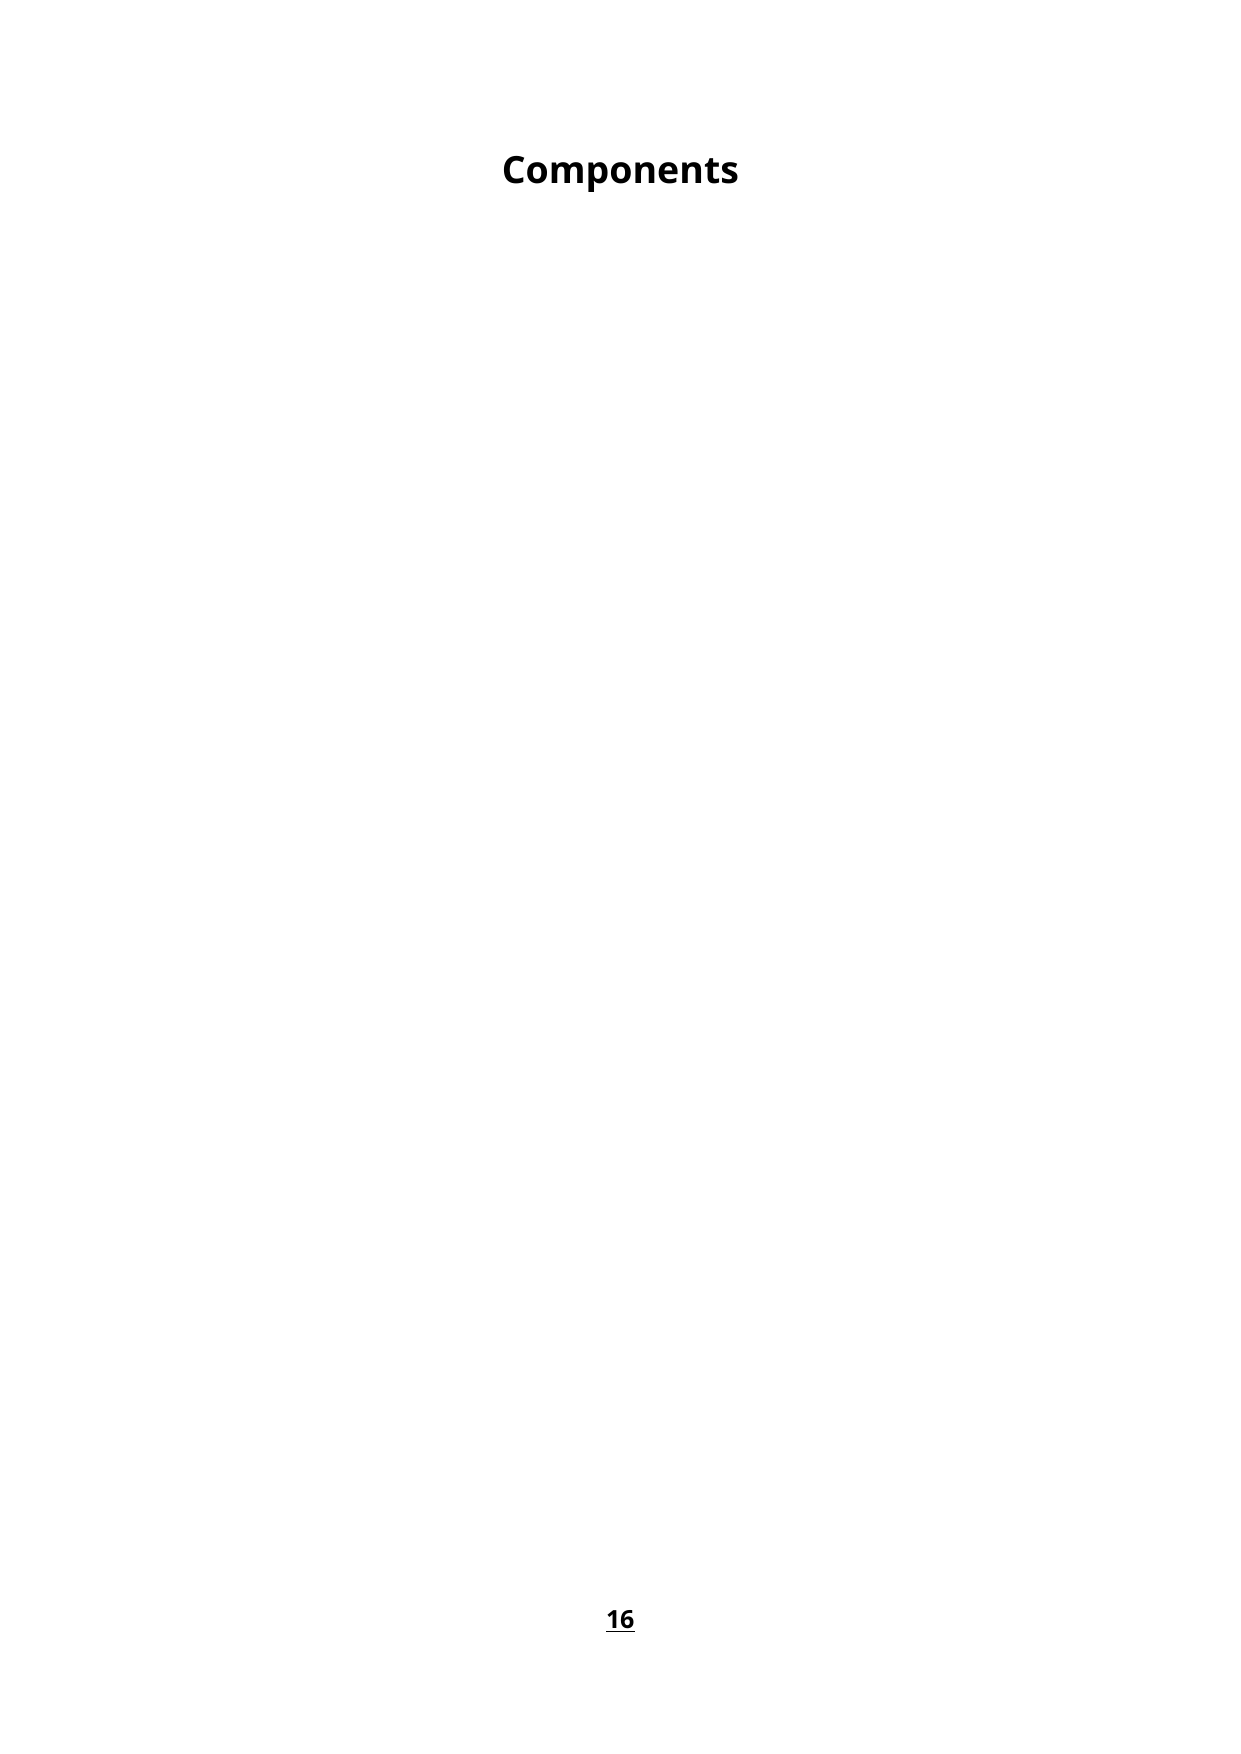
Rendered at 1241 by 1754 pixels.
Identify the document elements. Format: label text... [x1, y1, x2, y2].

subtitle Components [118, 143, 1122, 194]
